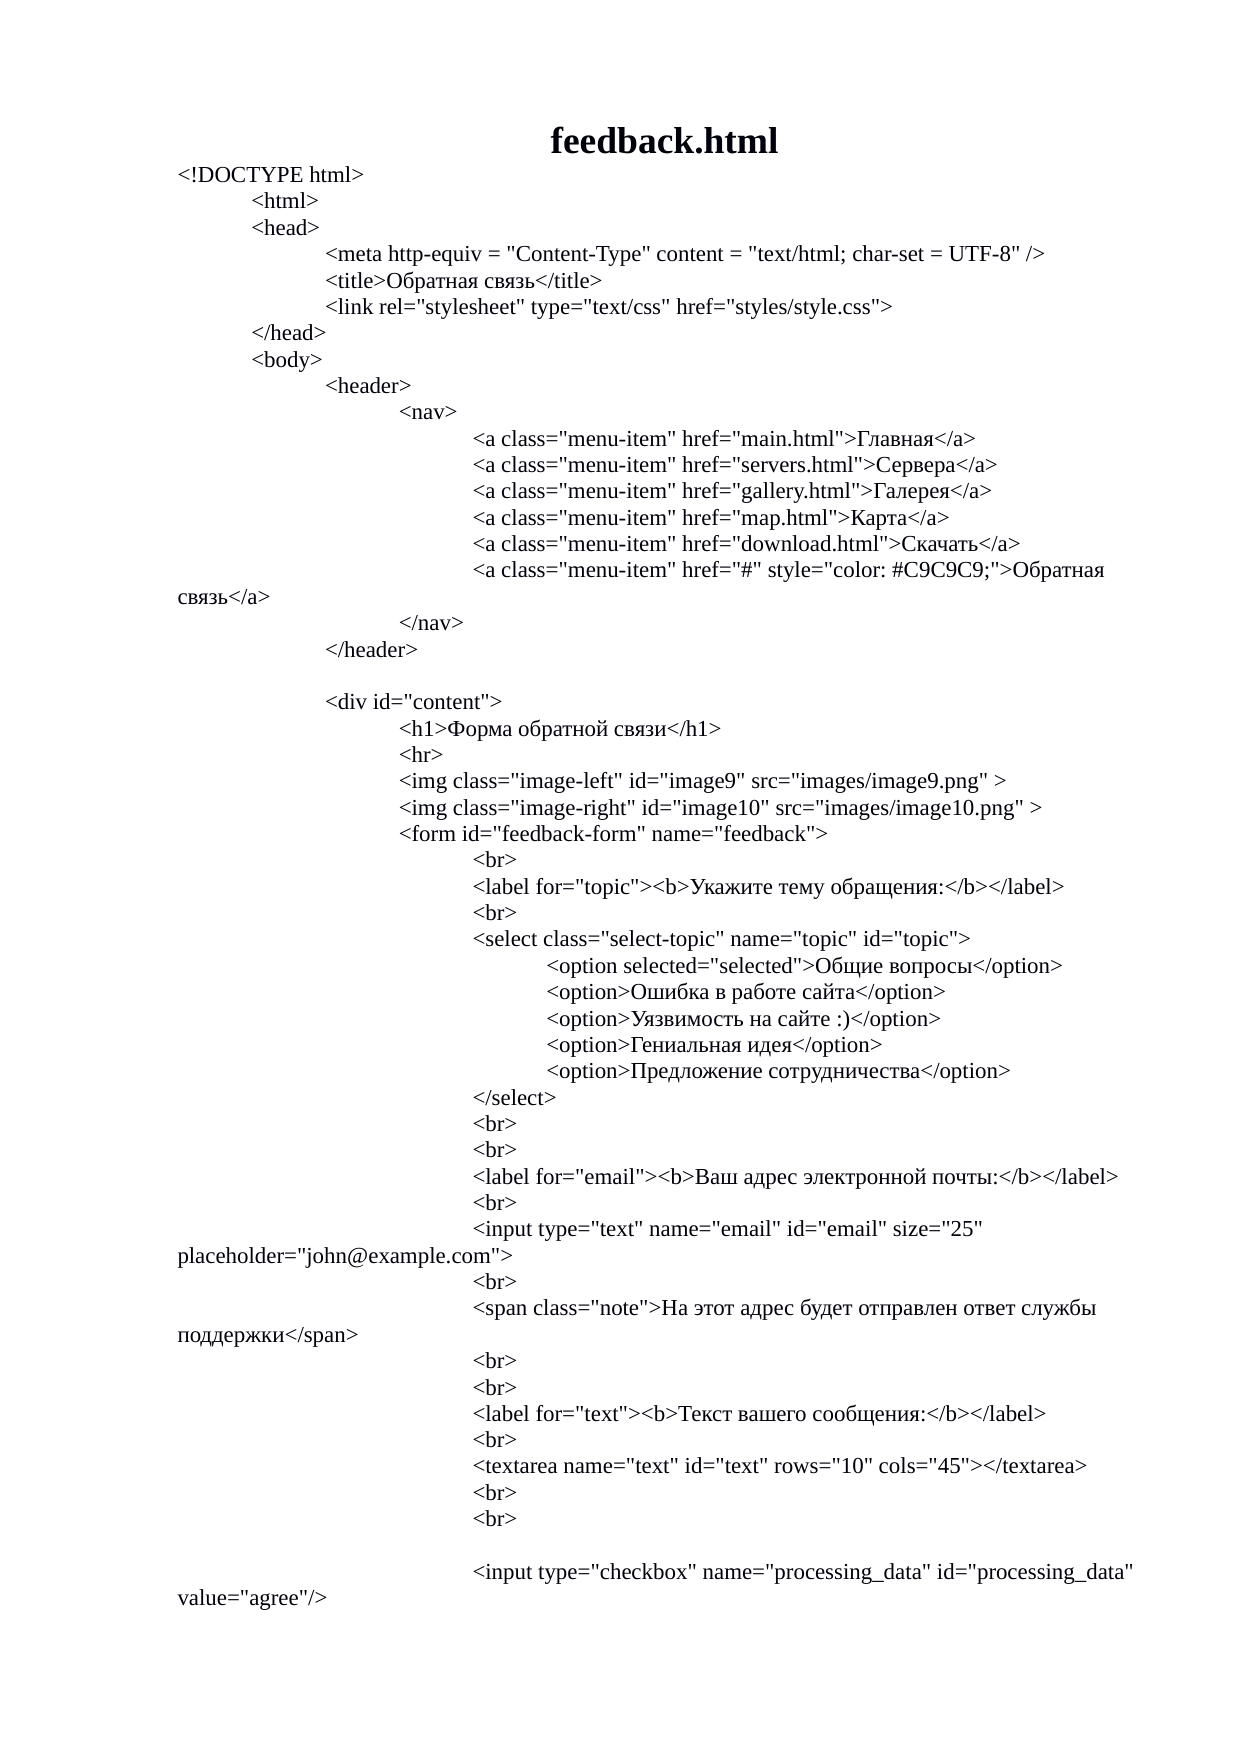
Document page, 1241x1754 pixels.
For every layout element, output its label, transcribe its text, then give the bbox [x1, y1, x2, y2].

text <br> [177, 1189, 1152, 1215]
text <option>Уязвимость на сайте :)</option> [177, 1004, 1152, 1031]
text <label for="topic"><b>Укажите тему обращения:</b></label> [177, 873, 1152, 899]
text <img class="image-left" id="image9" src="images/image9.png" > [177, 767, 1152, 794]
text <option selected="selected">Общие вопросы</option> [177, 952, 1152, 978]
text <span class="note">На этот адрес будет отправлен ответ службы поддержки</span> [177, 1294, 1152, 1347]
text feedback.html [177, 118, 1152, 161]
text </header> [177, 636, 1152, 662]
text <br> [177, 1479, 1152, 1505]
text <meta http-equiv = "Content-Type" content = "text/html; char-set = UTF-8" /> [177, 240, 1152, 267]
text <input type="text" name="email" id="email" size="25" placeholder="john@example.com"> [177, 1215, 1152, 1268]
text <!DOCTYPE html> [177, 161, 1152, 188]
text <form id="feedback-form" name="feedback"> [177, 820, 1152, 846]
text <head> [177, 214, 1152, 240]
text <input type="checkbox" name="processing_data" id="processing_data" value="agree"/> [177, 1558, 1152, 1611]
text <a class="menu-item" href="gallery.html">Галерея</a> [177, 477, 1152, 504]
text </nav> [177, 609, 1152, 636]
text <select class="select-topic" name="topic" id="topic"> [177, 926, 1152, 952]
text <div id="content"> [177, 688, 1152, 715]
text <br> [177, 1110, 1152, 1136]
text <br> [177, 1268, 1152, 1294]
text </select> [177, 1084, 1152, 1110]
text <option>Предложение сотрудничества</option> [177, 1057, 1152, 1084]
text <body> [177, 346, 1152, 372]
text <a class="menu-item" href="servers.html">Сервера</a> [177, 451, 1152, 477]
text <a class="menu-item" href="main.html">Главная</a> [177, 425, 1152, 451]
text <img class="image-right" id="image10" src="images/image10.png" > [177, 794, 1152, 820]
text <option>Ошибка в работе сайта</option> [177, 978, 1152, 1004]
text <label for="email"><b>Ваш адрес электронной почты:</b></label> [177, 1163, 1152, 1189]
text <br> [177, 1505, 1152, 1532]
text <br> [177, 1426, 1152, 1453]
text <br> [177, 1136, 1152, 1163]
text <hr> [177, 741, 1152, 767]
text <title>Обратная связь</title> [177, 267, 1152, 293]
text <br> [177, 899, 1152, 926]
text <br> [177, 846, 1152, 873]
text <a class="menu-item" href="#" style="color: #C9C9C9;">Обратная связь</a> [177, 557, 1152, 609]
text <label for="text"><b>Текст вашего сообщения:</b></label> [177, 1400, 1152, 1426]
text <link rel="stylesheet" type="text/css" href="styles/style.css"> [177, 293, 1152, 319]
text <a class="menu-item" href="download.html">Скачать</a> [177, 530, 1152, 557]
text <nav> [177, 398, 1152, 425]
text <h1>Форма обратной связи</h1> [177, 715, 1152, 741]
text <a class="menu-item" href="map.html">Карта</a> [177, 504, 1152, 530]
text <textarea name="text" id="text" rows="10" cols="45"></textarea> [177, 1453, 1152, 1479]
text <br> [177, 1373, 1152, 1400]
text </head> [177, 319, 1152, 346]
text <html> [177, 188, 1152, 214]
text <option>Гениальная идея</option> [177, 1031, 1152, 1057]
text <br> [177, 1347, 1152, 1373]
text <header> [177, 372, 1152, 398]
